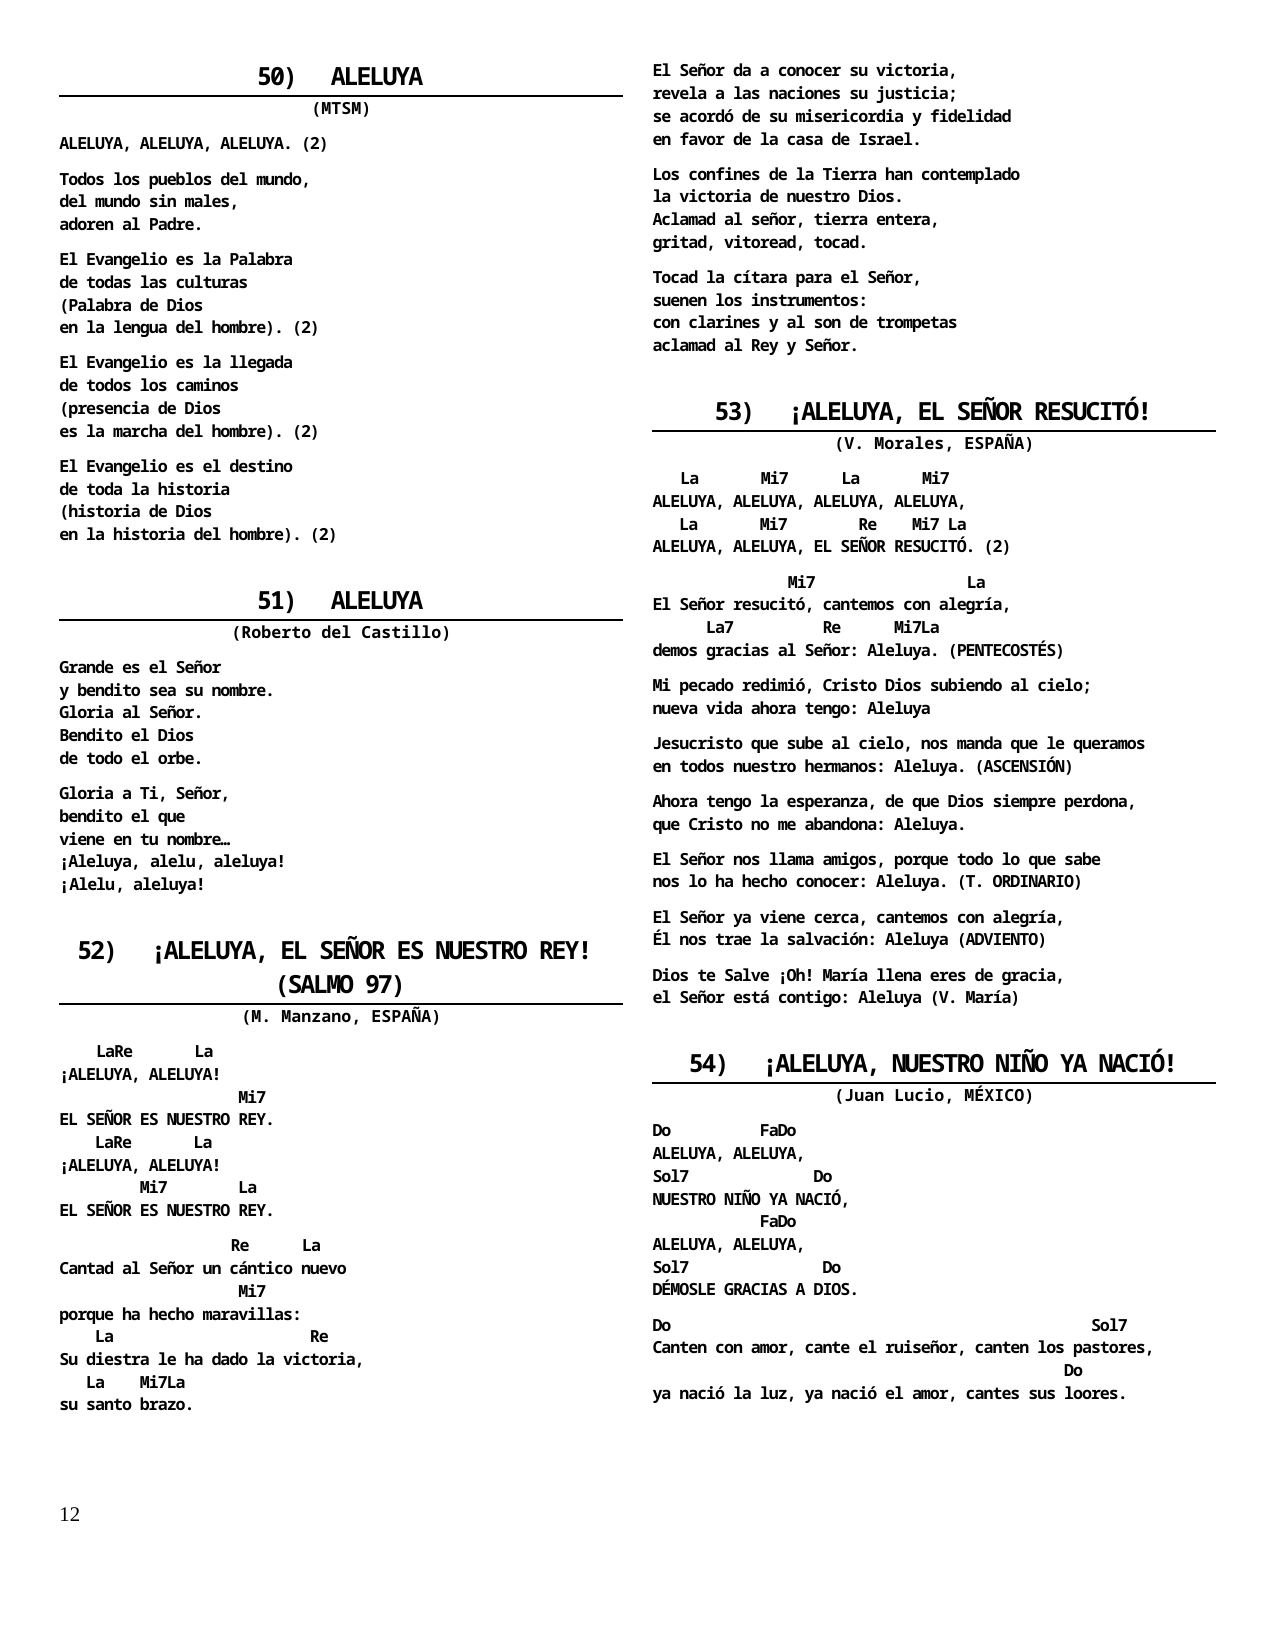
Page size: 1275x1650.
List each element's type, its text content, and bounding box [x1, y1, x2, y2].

text Re La Cantad al Señor un cántico nuevo Mi7 porque ha hecho maravillas: La Re Su diestra le ha dado la victoria, La Mi7La su santo brazo. [59, 1234, 623, 1416]
text (Juan Lucio, MÉXICO) [652, 1084, 1216, 1107]
text (V. Morales, ESPAÑA) [652, 432, 1216, 454]
text El Señor ya viene cerca, cantemos con alegría, Él nos trae la salvación: Aleluya (ADVIENTO) [652, 905, 1216, 951]
text Mi7 La El Señor resucitó, cantemos con alegría, La7 Re Mi7La demos gracias al Señor: Aleluya. (PENTECOSTÉS) [652, 570, 1216, 661]
text (Roberto del Castillo) [59, 621, 623, 643]
text Tocad la cítara para el Señor, suenen los instrumentos: con clarines y al son de trompetas aclamad al Rey y Señor. [652, 266, 1216, 357]
text ALELUYA, ALELUYA, ALELUYA. (2) [59, 132, 623, 155]
text Do FaDo ALELUYA, ALELUYA, Sol7 Do NUESTRO NIÑO YA NACIÓ, FaDo ALELUYA, ALELUYA, Sol7 Do DÉMOSLE GRACIAS A DIOS. [652, 1119, 1216, 1301]
text El Evangelio es la llegada de todos los caminos (presencia de Dios es la marcha del hombre). (2) [59, 351, 623, 442]
subtitle ¡Aleluya, Nuestro Niño Ya Nació! [652, 1046, 1216, 1082]
subtitle Aleluya [59, 583, 623, 619]
text El Señor da a conocer su victoria, revela a las naciones su justicia; se acordó de su misericordia y fidelidad en favor de la casa de Israel. [652, 59, 1216, 150]
text Ahora tengo la esperanza, de que Dios siempre perdona, que Cristo no me abandona: Aleluya. [652, 789, 1216, 835]
text El Evangelio es la Palabra de todas las culturas (Palabra de Dios en la lengua del hombre). (2) [59, 248, 623, 339]
text Gloria a Ti, Señor, bendito el que viene en tu nombre… ¡Aleluya, alelu, aleluya! ¡Alelu, aleluya! [59, 782, 623, 895]
text Jesucristo que sube al cielo, nos manda que le queramos en todos nuestro hermanos: Aleluya. (ASCENSIÓN) [652, 732, 1216, 777]
text Dios te Salve ¡Oh! María llena eres de gracia, el Señor está contigo: Aleluya (V. María) [652, 963, 1216, 1009]
text El Evangelio es el destino de toda la historia (historia de Dios en la historia del hombre). (2) [59, 454, 623, 545]
subtitle ¡Aleluya, El Señor Resucitó! [652, 394, 1216, 430]
text (M. Manzano, ESPAÑA) [59, 1005, 623, 1027]
text Mi pecado redimió, Cristo Dios subiendo al cielo; nueva vida ahora tengo: Aleluya [652, 674, 1216, 719]
text Grande es el Señor y bendito sea su nombre. Gloria al Señor. Bendito el Dios de todo el orbe. [59, 656, 623, 769]
subtitle ¡Aleluya, El Señor Es Nuestro Rey! (Salmo 97) [59, 933, 623, 1003]
text (MTSM) [59, 97, 623, 119]
text El Señor nos llama amigos, porque todo lo que sabe nos lo ha hecho conocer: Aleluya. (T. ORDINARIO) [652, 847, 1216, 893]
text LaRe La ¡ALELUYA, ALELUYA! Mi7 EL SEÑOR ES NUESTRO REY. LaRe La ¡ALELUYA, ALELUYA! Mi7 La EL SEÑOR ES NUESTRO REY. [59, 1040, 623, 1221]
text Do Sol7 Canten con amor, cante el ruiseñor, canten los pastores, Do ya nació la luz, ya nació el amor, cantes sus loores. [652, 1313, 1216, 1404]
subtitle Aleluya [59, 59, 623, 95]
text Todos los pueblos del mundo, del mundo sin males, adoren al Padre. [59, 167, 623, 235]
text La Mi7 La Mi7 ALELUYA, ALELUYA, ALELUYA, ALELUYA, La Mi7 Re Mi7 La ALELUYA, ALELUYA, EL SEÑOR RESUCITÓ. (2) [652, 467, 1216, 558]
text Los confines de la Tierra han contemplado la victoria de nuestro Dios. Aclamad al señor, tierra entera, gritad, vitoread, tocad. [652, 162, 1216, 253]
